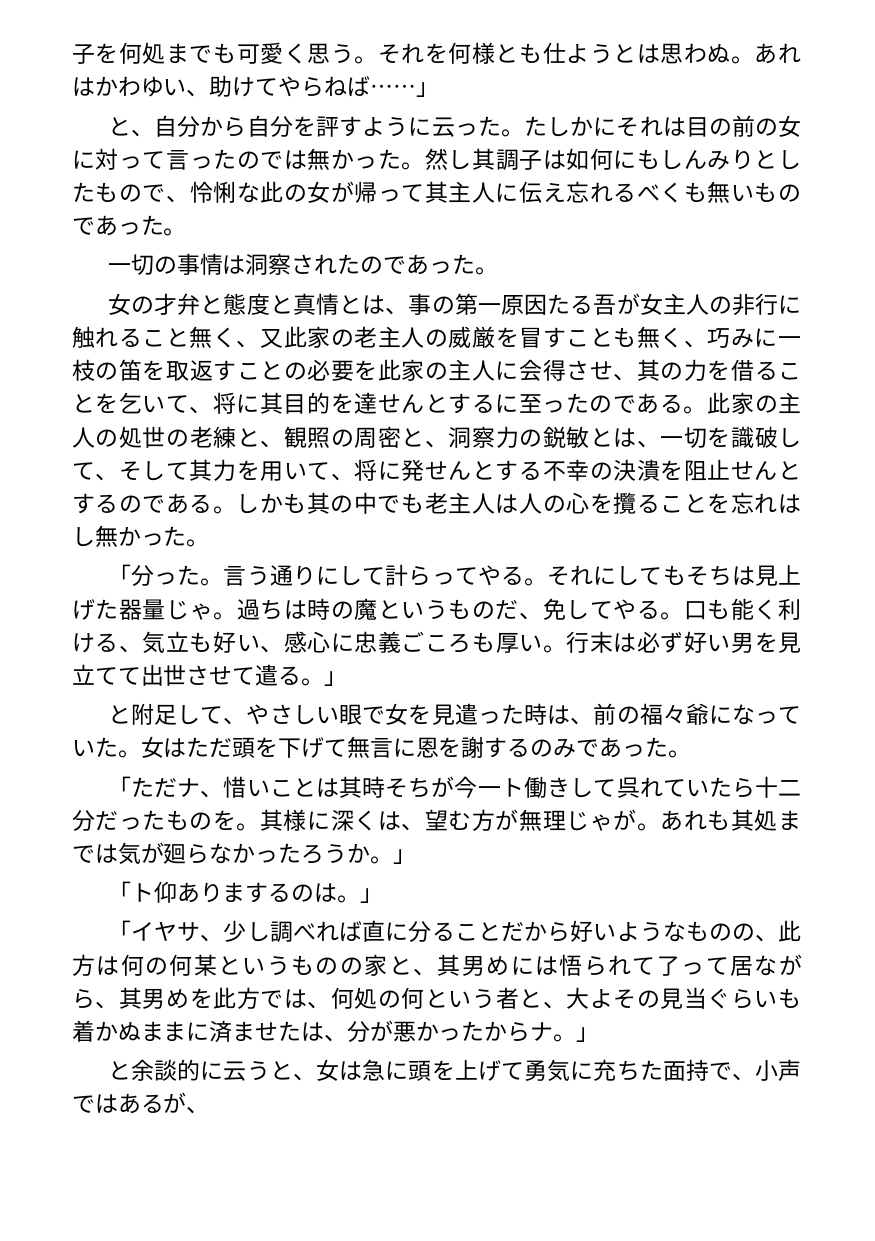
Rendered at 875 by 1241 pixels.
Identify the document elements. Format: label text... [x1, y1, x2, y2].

text 一切の事情は洞察されたのであった。 [72, 247, 802, 281]
text 「ト仰ありまするのは。」 [72, 875, 802, 908]
text と附足して、やさしい眼で女を見遣った時は、前の福々爺になっていた。女はただ頭を下げて無言に恩を謝するのみであった。 [72, 697, 802, 763]
text と余談的に云うと、女は急に頭を上げて勇気に充ちた面持で、小声ではあるが、 [72, 1053, 802, 1119]
text 「ただナ、惜いことは其時そちが今一ト働きして呉れていたら十二分だったものを。其様に深くは、望む方が無理じゃが。あれも其処までは気が廻らなかったろうか。」 [72, 769, 802, 869]
text 「分った。言う通りにして計らってやる。それにしてもそちは見上げた器量じゃ。過ちは時の魔というものだ、免してやる。口も能く利ける、気立も好い、感心に忠義ごころも厚い。行末は必ず好い男を見立てて出世させて遣る。」 [72, 558, 802, 691]
text と、自分から自分を評すように云った。たしかにそれは目の前の女に対って言ったのでは無かった。然し其調子は如何にもしんみりとしたもので、怜悧な此の女が帰って其主人に伝え忘れるべくも無いものであった。 [72, 108, 802, 241]
text 女の才弁と態度と真情とは、事の第一原因たる吾が女主人の非行に触れること無く、又此家の老主人の威厳を冒すことも無く、巧みに一枝の笛を取返すことの必要を此家の主人に会得させ、其の力を借ることを乞いて、将に其目的を達せんとするに至ったのである。此家の主人の処世の老練と、観照の周密と、洞察力の鋭敏とは、一切を識破して、そして其力を用いて、将に発せんとする不幸の決潰を阻止せんとするのである。しかも其の中でも老主人は人の心を攬ることを忘れはし無かった。 [72, 286, 802, 552]
text 子を何処までも可愛く思う。それを何様とも仕ようとは思わぬ。あれはかわゆい、助けてやらねば……」 [72, 36, 802, 102]
text 「イヤサ、少し調べれば直に分ることだから好いようなものの、此方は何の何某というものの家と、其男めには悟られて了って居ながら、其男めを此方では、何処の何という者と、大よその見当ぐらいも着かぬままに済ませたは、分が悪かったからナ。」 [72, 914, 802, 1047]
